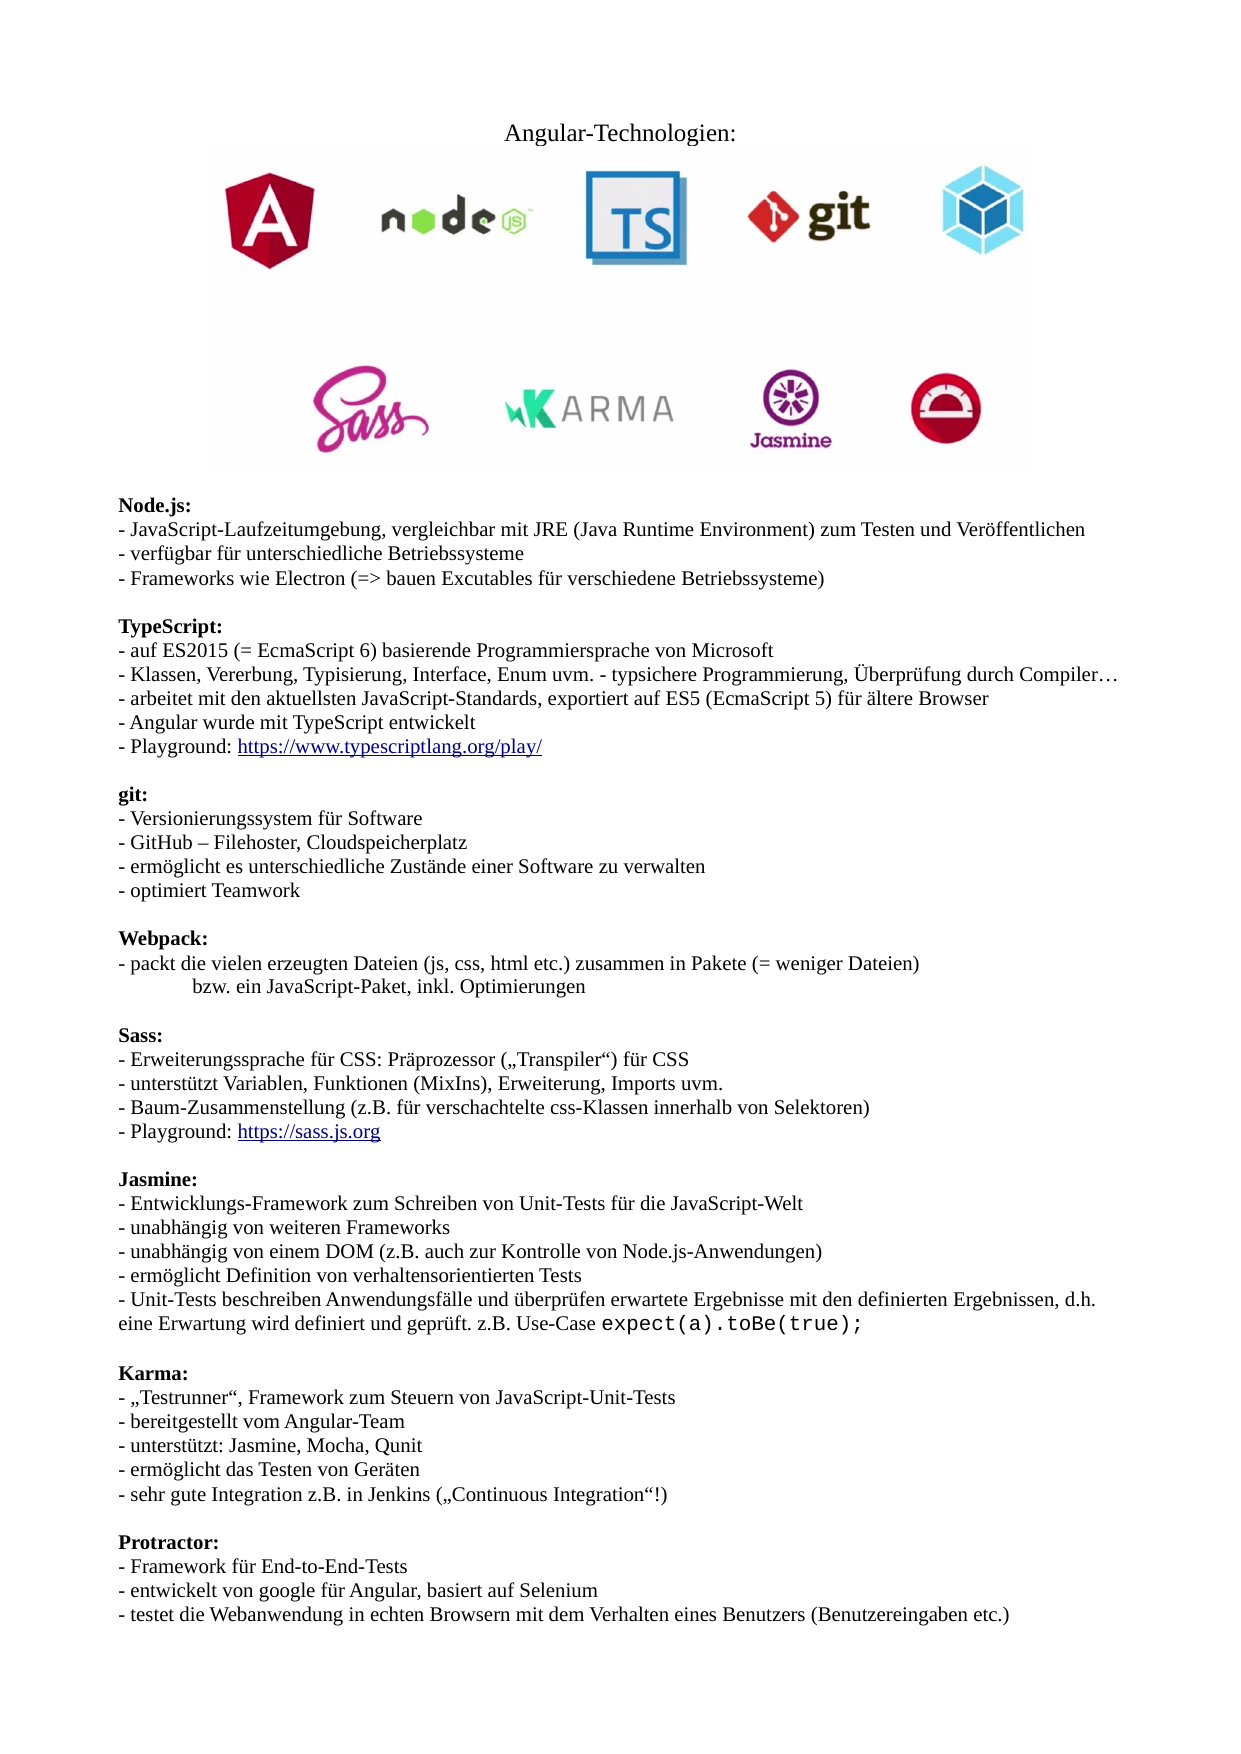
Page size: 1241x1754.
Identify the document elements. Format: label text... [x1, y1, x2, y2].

text - entwickelt von google für Angular, basiert auf Selenium [118, 1578, 1122, 1602]
picture [210, 146, 1030, 470]
text - Angular wurde mit TypeScript entwickelt [118, 710, 1122, 734]
text Protractor: [118, 1529, 1122, 1554]
text - optimiert Teamwork [118, 878, 1122, 902]
text - Playground: https://sass.js.org [118, 1119, 1122, 1143]
text - GitHub – Filehoster, Cloudspeicherplatz [118, 830, 1122, 854]
text TypeScript: [118, 613, 1122, 638]
text - arbeitet mit den aktuellsten JavaScript-Standards, exportiert auf ES5 (EcmaScript 5) für ältere Browser [118, 686, 1122, 710]
text - „Testrunner“, Framework zum Steuern von JavaScript-Unit-Tests [118, 1385, 1122, 1409]
text - auf ES2015 (= EcmaScript 6) basierende Programmiersprache von Microsoft [118, 638, 1122, 662]
text - unabhängig von einem DOM (z.B. auch zur Kontrolle von Node.js-Anwendungen) [118, 1239, 1122, 1263]
text - ermöglicht das Testen von Geräten [118, 1457, 1122, 1481]
text - JavaScript-Laufzeitumgebung, vergleichbar mit JRE (Java Runtime Environment) zum Testen und Veröffentlichen [118, 517, 1122, 541]
text Sass: [118, 1023, 1122, 1047]
text Jasmine: [118, 1167, 1122, 1191]
text - Entwicklungs-Framework zum Schreiben von Unit-Tests für die JavaScript-Welt [118, 1191, 1122, 1215]
text - unterstützt Variablen, Funktionen (MixIns), Erweiterung, Imports uvm. [118, 1071, 1122, 1095]
text - bereitgestellt vom Angular-Team [118, 1409, 1122, 1433]
text git: [118, 782, 1122, 806]
text - Erweiterungssprache für CSS: Präprozessor („Transpiler“) für CSS [118, 1047, 1122, 1071]
text - ermöglicht Definition von verhaltensorientierten Tests [118, 1263, 1122, 1287]
text Angular-Technologien: [118, 118, 1122, 147]
text - unterstützt: Jasmine, Mocha, Qunit [118, 1433, 1122, 1457]
text - Versionierungssystem für Software [118, 806, 1122, 830]
text - ermöglicht es unterschiedliche Zustände einer Software zu verwalten [118, 854, 1122, 878]
text - testet die Webanwendung in echten Browsern mit dem Verhalten eines Benutzers (Benutzereingaben etc.) [118, 1602, 1122, 1626]
text - Framework für End-to-End-Tests [118, 1554, 1122, 1578]
text - sehr gute Integration z.B. in Jenkins („Continuous Integration“!) [118, 1481, 1122, 1506]
text Node.js: [118, 493, 1122, 517]
text - verfügbar für unterschiedliche Betriebssysteme [118, 541, 1122, 565]
text - Klassen, Vererbung, Typisierung, Interface, Enum uvm. - typsichere Programmierung, Überprüfung durch Compiler… [118, 662, 1122, 686]
text - packt die vielen erzeugten Dateien (js, css, html etc.) zusammen in Pakete (= weniger Dateien) bzw. ein JavaScript-Paket, inkl. Optimierungen [118, 950, 1122, 998]
text - Playground: https://www.typescriptlang.org/play/ [118, 734, 1122, 758]
text - Unit-Tests beschreiben Anwendungsfälle und überprüfen erwartete Ergebnisse mit den definierten Ergebnissen, d.h. eine Erwartung wird definiert und geprüft. z.B. Use-Case expect(a).toBe(true); [118, 1287, 1122, 1337]
text - Baum-Zusammenstellung (z.B. für verschachtelte css-Klassen innerhalb von Selektoren) [118, 1095, 1122, 1119]
text Webpack: [118, 926, 1122, 950]
text - unabhängig von weiteren Frameworks [118, 1215, 1122, 1239]
text - Frameworks wie Electron (=> bauen Excutables für verschiedene Betriebssysteme) [118, 565, 1122, 589]
text Karma: [118, 1361, 1122, 1385]
